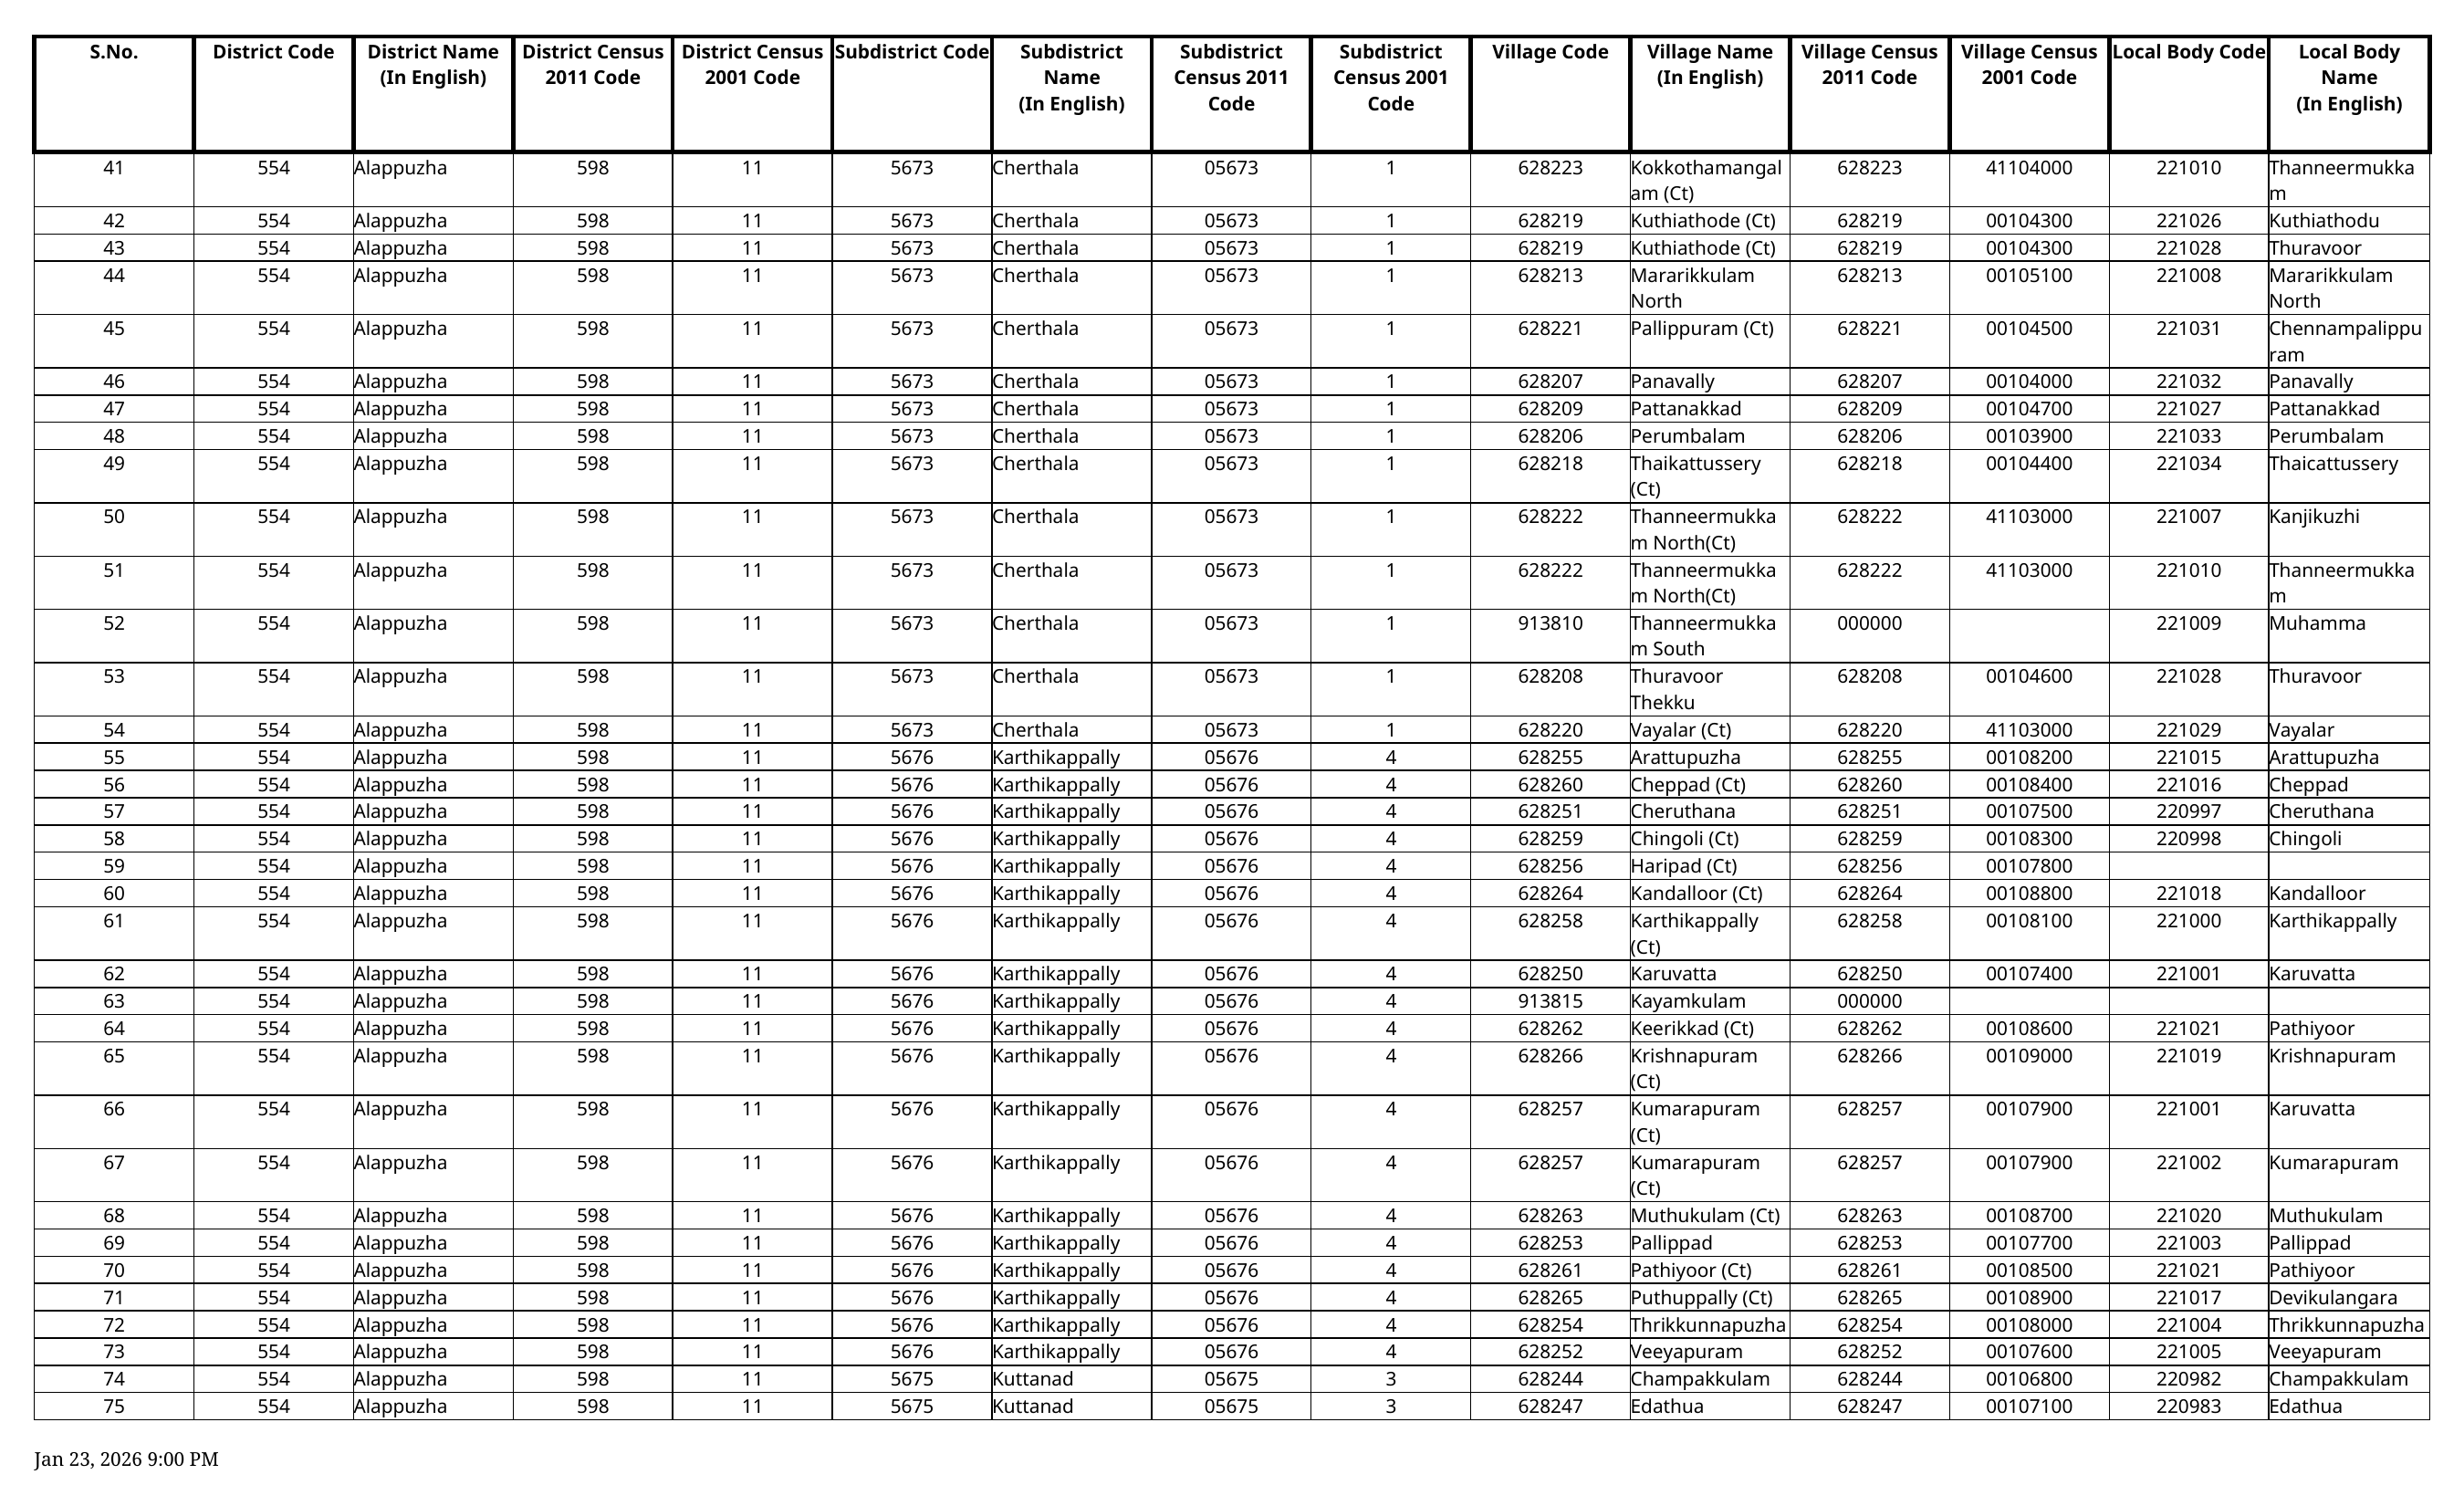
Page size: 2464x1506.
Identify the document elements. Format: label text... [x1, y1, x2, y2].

table_cell 05676 [1153, 1202, 1310, 1229]
table_cell 41103000 [1950, 716, 2109, 742]
table_cell 554 [194, 1202, 353, 1229]
table_header 53 [35, 664, 193, 689]
table_cell Cherthala [993, 423, 1151, 449]
table_cell Alappuzha [354, 262, 513, 314]
table_cell 00107900 [1950, 1096, 2109, 1147]
table_cell 554 [194, 1284, 353, 1310]
table_cell Kumarapuram (Ct) [1631, 1149, 1790, 1201]
table_cell 554 [194, 1366, 353, 1392]
table_cell 4 [1311, 826, 1470, 852]
table_cell 628263 [1791, 1202, 1949, 1229]
table_cell 598 [514, 235, 672, 260]
table_cell [35, 288, 193, 314]
table_cell Veeyapuram [2270, 1339, 2429, 1365]
table_cell 221004 [2110, 1312, 2268, 1337]
table_cell 598 [514, 744, 672, 769]
table_cell 000000 [1791, 988, 1949, 1014]
table_cell 554 [194, 1393, 353, 1419]
table_cell 1 [1311, 664, 1470, 715]
table_cell Cherthala [993, 610, 1151, 662]
table_cell 221029 [2110, 716, 2268, 742]
table_header 56 [35, 771, 193, 797]
table_cell 913815 [1471, 988, 1630, 1014]
table_cell 05673 [1153, 369, 1310, 394]
table_cell Edathua [1631, 1393, 1790, 1419]
table_cell Alappuzha [354, 880, 513, 906]
table_cell 5676 [833, 744, 991, 769]
table_cell 221033 [2110, 423, 2268, 449]
table_cell 554 [194, 1312, 353, 1337]
table_cell Krishnapuram [2270, 1042, 2429, 1094]
table_cell 554 [194, 154, 353, 206]
table_cell 221020 [2110, 1202, 2268, 1229]
table_cell Panavally [1631, 369, 1790, 394]
table_cell Arattupuzha [1631, 744, 1790, 769]
table_cell 11 [673, 1202, 831, 1229]
table_cell 628213 [1791, 262, 1949, 314]
table_cell Cherthala [993, 207, 1151, 234]
table_cell 598 [514, 315, 672, 367]
table_cell 00107800 [1950, 852, 2109, 879]
table_cell 628220 [1471, 716, 1630, 742]
table_cell 11 [673, 262, 831, 314]
table_cell [2270, 852, 2429, 879]
table_cell Keerikkad (Ct) [1631, 1015, 1790, 1041]
table_cell 00108300 [1950, 826, 2109, 852]
table_cell 598 [514, 1149, 672, 1201]
table_cell 00108900 [1950, 1284, 2109, 1310]
table_cell [1950, 610, 2109, 662]
table_header 70 [35, 1257, 193, 1282]
table_cell 598 [514, 961, 672, 987]
table_cell 00104400 [1950, 450, 2109, 502]
table_cell [35, 636, 193, 662]
table_cell 1 [1311, 504, 1470, 555]
table_cell 05676 [1153, 1339, 1310, 1365]
table_cell 598 [514, 1339, 672, 1365]
table_cell 554 [194, 557, 353, 609]
table_cell Thaikattussery (Ct) [1631, 450, 1790, 502]
table_cell 00108500 [1950, 1257, 2109, 1282]
table_cell 11 [673, 744, 831, 769]
table_cell Cherthala [993, 450, 1151, 502]
table_cell [2270, 988, 2429, 1014]
table_cell 11 [673, 235, 831, 260]
table_cell 221032 [2110, 369, 2268, 394]
table_cell Kuthiathode (Ct) [1631, 207, 1790, 234]
table_cell 11 [673, 1015, 831, 1041]
table_cell 5676 [833, 771, 991, 797]
table_cell [35, 934, 193, 959]
table_cell Devikulangara [2270, 1284, 2429, 1310]
table_cell 628221 [1471, 315, 1630, 367]
table_cell Karthikappally [993, 744, 1151, 769]
table_header 74 [35, 1366, 193, 1392]
table_cell 220982 [2110, 1366, 2268, 1392]
table_cell [35, 582, 193, 609]
table_cell 628257 [1791, 1096, 1949, 1147]
table_header 46 [35, 369, 193, 394]
table_cell Alappuzha [354, 664, 513, 715]
table_cell 00108200 [1950, 744, 2109, 769]
table_cell 628209 [1471, 396, 1630, 422]
table_cell 628256 [1791, 852, 1949, 879]
table_header S.No. [37, 38, 192, 150]
table_cell 4 [1311, 771, 1470, 797]
table_cell 1 [1311, 423, 1470, 449]
table_cell 221008 [2110, 262, 2268, 314]
table_cell Thanneermukkam [2270, 154, 2429, 206]
table_cell Alappuzha [354, 799, 513, 824]
table_cell 4 [1311, 1257, 1470, 1282]
table_cell Alappuzha [354, 1042, 513, 1094]
table_cell 598 [514, 771, 672, 797]
table_cell 628251 [1791, 799, 1949, 824]
table_cell 11 [673, 423, 831, 449]
table_cell 598 [514, 1257, 672, 1282]
table_cell Puthuppally (Ct) [1631, 1284, 1790, 1310]
table_cell 628251 [1471, 799, 1630, 824]
table_header District Name (In English) [356, 38, 511, 150]
table_cell 05676 [1153, 852, 1310, 879]
table_cell Cherthala [993, 235, 1151, 260]
table_cell 598 [514, 1366, 672, 1392]
table_cell 554 [194, 235, 353, 260]
table_cell Alappuzha [354, 1339, 513, 1365]
table_cell 4 [1311, 1042, 1470, 1094]
table_cell Alappuzha [354, 315, 513, 367]
table_header 58 [35, 826, 193, 852]
table_cell 1 [1311, 154, 1470, 206]
table_cell 11 [673, 504, 831, 555]
table_cell Vayalar (Ct) [1631, 716, 1790, 742]
table_cell Krishnapuram (Ct) [1631, 1042, 1790, 1094]
table_cell Karthikappally (Ct) [1631, 907, 1790, 959]
table_cell Cherthala [993, 262, 1151, 314]
table_cell Karthikappally [993, 907, 1151, 959]
table_header 75 [35, 1393, 193, 1419]
table_header 69 [35, 1229, 193, 1256]
table_cell 221003 [2110, 1229, 2268, 1256]
table_cell Muhamma [2270, 610, 2429, 662]
table_cell 5676 [833, 1149, 991, 1201]
table_cell 1 [1311, 557, 1470, 609]
table_cell 11 [673, 396, 831, 422]
table_cell Perumbalam [2270, 423, 2429, 449]
table_cell Alappuzha [354, 396, 513, 422]
table_cell 5673 [833, 262, 991, 314]
table_cell 221027 [2110, 396, 2268, 422]
table_header District Code [196, 38, 351, 150]
table_cell Karthikappally [993, 1312, 1151, 1337]
table_cell Karuvatta [2270, 1096, 2429, 1147]
table_cell 221001 [2110, 1096, 2268, 1147]
table_header 47 [35, 396, 193, 422]
table_cell 628257 [1471, 1096, 1630, 1147]
table_cell 5675 [833, 1393, 991, 1419]
table_cell 05676 [1153, 1312, 1310, 1337]
table_cell Alappuzha [354, 235, 513, 260]
table_cell Cheruthana [2270, 799, 2429, 824]
table_cell 5673 [833, 504, 991, 555]
table_cell 628247 [1791, 1393, 1949, 1419]
table_cell 05673 [1153, 235, 1310, 260]
table_header 61 [35, 907, 193, 934]
table_cell 1 [1311, 716, 1470, 742]
table_cell 00104500 [1950, 315, 2109, 367]
table_cell Alappuzha [354, 961, 513, 987]
table_cell 4 [1311, 1339, 1470, 1365]
table_cell 598 [514, 852, 672, 879]
table_cell 5676 [833, 1015, 991, 1041]
table_cell 628259 [1791, 826, 1949, 852]
table_cell 554 [194, 1042, 353, 1094]
table_header 44 [35, 262, 193, 288]
table_cell 5673 [833, 716, 991, 742]
table_cell 554 [194, 423, 353, 449]
table_cell 00104600 [1950, 664, 2109, 715]
table_cell Alappuzha [354, 207, 513, 234]
table_cell [2110, 988, 2268, 1014]
table_cell 554 [194, 504, 353, 555]
table_cell 221019 [2110, 1042, 2268, 1094]
table_cell Alappuzha [354, 1393, 513, 1419]
table_cell Alappuzha [354, 988, 513, 1014]
table_cell 11 [673, 1393, 831, 1419]
table_cell 05673 [1153, 396, 1310, 422]
table_cell 554 [194, 744, 353, 769]
table_cell 554 [194, 988, 353, 1014]
table_cell 05673 [1153, 504, 1310, 555]
table_cell Alappuzha [354, 1257, 513, 1282]
table_cell 5676 [833, 1284, 991, 1310]
table_cell 5673 [833, 423, 991, 449]
table_cell Arattupuzha [2270, 744, 2429, 769]
table_cell 11 [673, 450, 831, 502]
table_cell 598 [514, 154, 672, 206]
table_cell Alappuzha [354, 557, 513, 609]
table_cell Alappuzha [354, 771, 513, 797]
table_cell 5676 [833, 1312, 991, 1337]
table_cell 628250 [1791, 961, 1949, 987]
table_cell 628256 [1471, 852, 1630, 879]
table_cell 5676 [833, 1202, 991, 1229]
table_cell 05676 [1153, 1096, 1310, 1147]
table_header Village Census 2001 Code [1952, 38, 2107, 150]
table_cell Kandalloor [2270, 880, 2429, 906]
table_cell 00104700 [1950, 396, 2109, 422]
table_cell 05673 [1153, 315, 1310, 367]
table_header 43 [35, 235, 193, 260]
table_cell Haripad (Ct) [1631, 852, 1790, 879]
table_cell 628266 [1791, 1042, 1949, 1094]
table_cell Karthikappally [993, 961, 1151, 987]
table_cell Perumbalam [1631, 423, 1790, 449]
table_cell Edathua [2270, 1393, 2429, 1419]
table_cell Kumarapuram [2270, 1149, 2429, 1201]
table_cell 628265 [1791, 1284, 1949, 1310]
table_cell 5675 [833, 1366, 991, 1392]
table_cell 4 [1311, 1202, 1470, 1229]
table_cell 221000 [2110, 907, 2268, 959]
table_cell 598 [514, 1096, 672, 1147]
table_cell 00107600 [1950, 1339, 2109, 1365]
table_cell 628223 [1791, 154, 1949, 206]
table_cell 5676 [833, 799, 991, 824]
table_header Local Body Name (In English) [2271, 38, 2427, 150]
table_cell Karthikappally [993, 1284, 1151, 1310]
table_cell 554 [194, 852, 353, 879]
table_cell 00104300 [1950, 235, 2109, 260]
table_cell [35, 689, 193, 715]
table_cell 05676 [1153, 1149, 1310, 1201]
table_header 51 [35, 557, 193, 582]
table_cell 05676 [1153, 880, 1310, 906]
table_cell 221005 [2110, 1339, 2268, 1365]
table_cell 598 [514, 262, 672, 314]
table_cell 00104300 [1950, 207, 2109, 234]
table_cell Alappuzha [354, 1149, 513, 1201]
table_cell 11 [673, 799, 831, 824]
table_cell 11 [673, 1042, 831, 1094]
table_cell 554 [194, 961, 353, 987]
table_header 57 [35, 799, 193, 824]
table_cell 5673 [833, 450, 991, 502]
table_cell 05676 [1153, 1284, 1310, 1310]
table_cell 5676 [833, 961, 991, 987]
table_cell 221007 [2110, 504, 2268, 555]
table_cell 1 [1311, 315, 1470, 367]
table_cell 3 [1311, 1366, 1470, 1392]
table_cell Thrikkunnapuzha [2270, 1312, 2429, 1337]
table_cell 221021 [2110, 1015, 2268, 1041]
table_cell 05673 [1153, 664, 1310, 715]
table_cell 598 [514, 396, 672, 422]
table_cell Mararikkulam North [1631, 262, 1790, 314]
table_cell 05673 [1153, 610, 1310, 662]
table_cell 628209 [1791, 396, 1949, 422]
table_cell 05673 [1153, 207, 1310, 234]
table_cell Karthikappally [993, 880, 1151, 906]
table_cell 628221 [1791, 315, 1949, 367]
table_cell 4 [1311, 1015, 1470, 1041]
table_cell Alappuzha [354, 826, 513, 852]
table_header District Census 2011 Code [516, 38, 671, 150]
table_cell 00106800 [1950, 1366, 2109, 1392]
table_cell Karthikappally [993, 1015, 1151, 1041]
table_cell 11 [673, 771, 831, 797]
table_cell 598 [514, 1229, 672, 1256]
table_cell 554 [194, 664, 353, 715]
table_cell 5673 [833, 315, 991, 367]
table_cell 11 [673, 664, 831, 715]
table_cell Muthukulam [2270, 1202, 2429, 1229]
table_cell [1950, 988, 2109, 1014]
table_header Local Body Code [2112, 38, 2267, 150]
table_cell 554 [194, 907, 353, 959]
table_cell 628257 [1471, 1149, 1630, 1201]
table_cell Karthikappally [993, 1257, 1151, 1282]
table_cell 5673 [833, 369, 991, 394]
table_cell 628219 [1791, 235, 1949, 260]
table_cell 220983 [2110, 1393, 2268, 1419]
table_header 49 [35, 450, 193, 476]
table_header 42 [35, 207, 193, 234]
table_cell 628263 [1471, 1202, 1630, 1229]
table_cell 11 [673, 207, 831, 234]
table_cell 221028 [2110, 664, 2268, 715]
table_cell 00107400 [1950, 961, 2109, 987]
table_cell 628208 [1471, 664, 1630, 715]
table_cell 05673 [1153, 557, 1310, 609]
table_cell 554 [194, 1015, 353, 1041]
table_cell 5676 [833, 1229, 991, 1256]
table_header 73 [35, 1339, 193, 1365]
table_cell Pathiyoor [2270, 1015, 2429, 1041]
table_header Subdistrict Census 2011 Code [1154, 38, 1309, 150]
table_cell Karthikappally [993, 988, 1151, 1014]
table_cell 913810 [1471, 610, 1630, 662]
table_cell Alappuzha [354, 1284, 513, 1310]
table_cell 00104000 [1950, 369, 2109, 394]
table_cell 628206 [1471, 423, 1630, 449]
table_header 41 [35, 154, 193, 180]
table_cell 628244 [1471, 1366, 1630, 1392]
table_cell 1 [1311, 450, 1470, 502]
table_cell 00107900 [1950, 1149, 2109, 1201]
table_cell 628222 [1471, 557, 1630, 609]
table_cell [35, 180, 193, 206]
table_cell Kokkothamangalam (Ct) [1631, 154, 1790, 206]
table_cell 221018 [2110, 880, 2268, 906]
table_cell 554 [194, 1257, 353, 1282]
table_cell 628253 [1791, 1229, 1949, 1256]
table_header 48 [35, 423, 193, 449]
table_cell 554 [194, 450, 353, 502]
table_cell 05676 [1153, 826, 1310, 852]
table_cell Karthikappally [993, 799, 1151, 824]
table_cell 00109000 [1950, 1042, 2109, 1094]
table_cell 1 [1311, 207, 1470, 234]
table_cell 5676 [833, 907, 991, 959]
table_cell 11 [673, 988, 831, 1014]
table_cell Alappuzha [354, 1096, 513, 1147]
table_cell 5676 [833, 880, 991, 906]
table_cell Mararikkulam North [2270, 262, 2429, 314]
table_cell Cheppad [2270, 771, 2429, 797]
table_cell 5673 [833, 610, 991, 662]
table_cell 05676 [1153, 744, 1310, 769]
table_cell Alappuzha [354, 154, 513, 206]
table_cell 221015 [2110, 744, 2268, 769]
table_cell Karthikappally [993, 852, 1151, 879]
table_cell 554 [194, 799, 353, 824]
table_cell 05673 [1153, 154, 1310, 206]
table_cell 00103900 [1950, 423, 2109, 449]
table_cell 05676 [1153, 1257, 1310, 1282]
table_cell 41104000 [1950, 154, 2109, 206]
table_cell 598 [514, 557, 672, 609]
table_cell Pallippad [1631, 1229, 1790, 1256]
table_cell 220998 [2110, 826, 2268, 852]
table_cell Karthikappally [993, 1339, 1151, 1365]
table_cell 598 [514, 1284, 672, 1310]
table_cell 4 [1311, 1096, 1470, 1147]
table_cell 5673 [833, 664, 991, 715]
table_cell 554 [194, 880, 353, 906]
table_cell 00105100 [1950, 262, 2109, 314]
table_cell 5676 [833, 1257, 991, 1282]
table_cell 554 [194, 396, 353, 422]
table_cell Karuvatta [1631, 961, 1790, 987]
table_cell 628262 [1791, 1015, 1949, 1041]
table_cell 628222 [1791, 504, 1949, 555]
table_cell Veeyapuram [1631, 1339, 1790, 1365]
table_cell Alappuzha [354, 1202, 513, 1229]
table_header Village Code [1473, 38, 1628, 150]
table_cell Thanneermukkam [2270, 557, 2429, 609]
table_cell Kuttanad [993, 1366, 1151, 1392]
table_header 72 [35, 1312, 193, 1337]
table_header 67 [35, 1149, 193, 1175]
table_cell 554 [194, 1149, 353, 1201]
table_cell 628218 [1791, 450, 1949, 502]
table_cell 598 [514, 1202, 672, 1229]
table_cell 628219 [1471, 235, 1630, 260]
table_cell 628207 [1471, 369, 1630, 394]
table_cell 598 [514, 1312, 672, 1337]
table_cell Karthikappally [993, 1202, 1151, 1229]
table_cell 4 [1311, 880, 1470, 906]
table_cell 1 [1311, 262, 1470, 314]
table_cell 628264 [1791, 880, 1949, 906]
table_header 71 [35, 1284, 193, 1310]
table_cell 1 [1311, 396, 1470, 422]
table_cell Karthikappally [993, 826, 1151, 852]
table_cell 628264 [1471, 880, 1630, 906]
table_cell Pallippuram (Ct) [1631, 315, 1790, 367]
table_cell 00108700 [1950, 1202, 2109, 1229]
table_cell 628255 [1791, 744, 1949, 769]
table_cell Pathiyoor [2270, 1257, 2429, 1282]
table_cell Kanjikuzhi [2270, 504, 2429, 555]
table_cell 5673 [833, 396, 991, 422]
table_cell Alappuzha [354, 369, 513, 394]
table_cell 1 [1311, 235, 1470, 260]
table_cell Alappuzha [354, 423, 513, 449]
table_cell 11 [673, 852, 831, 879]
table_cell 628244 [1791, 1366, 1949, 1392]
table_cell 11 [673, 1312, 831, 1337]
table_cell 554 [194, 1339, 353, 1365]
table_cell 05675 [1153, 1366, 1310, 1392]
table_header 62 [35, 961, 193, 987]
table_cell 05673 [1153, 262, 1310, 314]
table_cell Cherthala [993, 396, 1151, 422]
table_cell 628213 [1471, 262, 1630, 314]
table_cell 628260 [1791, 771, 1949, 797]
table_cell 628254 [1791, 1312, 1949, 1337]
table_cell Vayalar [2270, 716, 2429, 742]
table_cell 598 [514, 1393, 672, 1419]
table_cell 628254 [1471, 1312, 1630, 1337]
table_cell 5673 [833, 154, 991, 206]
table_cell 628260 [1471, 771, 1630, 797]
table_cell 598 [514, 207, 672, 234]
table_cell 4 [1311, 1229, 1470, 1256]
table_cell 220997 [2110, 799, 2268, 824]
table_cell 628207 [1791, 369, 1949, 394]
table_cell 05676 [1153, 1015, 1310, 1041]
table_cell Cherthala [993, 664, 1151, 715]
table_cell 11 [673, 1339, 831, 1365]
table_cell Alappuzha [354, 852, 513, 879]
table_cell 1 [1311, 369, 1470, 394]
table_cell 598 [514, 369, 672, 394]
table_cell 628208 [1791, 664, 1949, 715]
table_cell 11 [673, 907, 831, 959]
table_cell Karthikappally [993, 1149, 1151, 1201]
table_cell 628259 [1471, 826, 1630, 852]
table_cell Pathiyoor (Ct) [1631, 1257, 1790, 1282]
table_cell 11 [673, 154, 831, 206]
table_cell [35, 1175, 193, 1201]
table_cell Alappuzha [354, 744, 513, 769]
table_cell 4 [1311, 799, 1470, 824]
table_cell 628218 [1471, 450, 1630, 502]
table_cell 11 [673, 1284, 831, 1310]
table_cell Kuttanad [993, 1393, 1151, 1419]
table_cell 628266 [1471, 1042, 1630, 1094]
table_cell 00108600 [1950, 1015, 2109, 1041]
table_header Subdistrict Code [834, 38, 990, 150]
table_cell Karthikappally [2270, 907, 2429, 959]
table_header 59 [35, 852, 193, 879]
table_cell Thrikkunnapuzha [1631, 1312, 1790, 1337]
table_cell 628253 [1471, 1229, 1630, 1256]
table_cell 5676 [833, 1096, 991, 1147]
table_cell Chingoli (Ct) [1631, 826, 1790, 852]
table_cell 628262 [1471, 1015, 1630, 1041]
table_cell [35, 341, 193, 367]
table_cell 4 [1311, 961, 1470, 987]
table_cell 00107100 [1950, 1393, 2109, 1419]
table_cell 11 [673, 880, 831, 906]
table_cell Cheppad (Ct) [1631, 771, 1790, 797]
table_cell Cherthala [993, 315, 1151, 367]
table_cell 598 [514, 1015, 672, 1041]
table_cell 554 [194, 771, 353, 797]
table_cell 554 [194, 1229, 353, 1256]
table_cell 3 [1311, 1393, 1470, 1419]
table_cell Alappuzha [354, 1229, 513, 1256]
table_cell 554 [194, 369, 353, 394]
table_cell 5676 [833, 1042, 991, 1094]
table_cell 628219 [1791, 207, 1949, 234]
table_cell 221010 [2110, 557, 2268, 609]
table_header District Census 2001 Code [674, 38, 830, 150]
table_cell 598 [514, 423, 672, 449]
table_cell 598 [514, 988, 672, 1014]
table_cell Thanneermukkam South [1631, 610, 1790, 662]
table_cell [35, 1069, 193, 1094]
table_cell 5673 [833, 235, 991, 260]
table_cell Pattanakkad [1631, 396, 1790, 422]
table_cell 598 [514, 880, 672, 906]
table_cell Thanneermukkam North(Ct) [1631, 557, 1790, 609]
table_cell 598 [514, 504, 672, 555]
table_cell 628247 [1471, 1393, 1630, 1419]
table_cell Kandalloor (Ct) [1631, 880, 1790, 906]
table_cell Cherthala [993, 154, 1151, 206]
table_cell 628261 [1791, 1257, 1949, 1282]
table_cell 05673 [1153, 716, 1310, 742]
table_cell Champakkulam [1631, 1366, 1790, 1392]
table_cell Karthikappally [993, 771, 1151, 797]
table_cell 05676 [1153, 961, 1310, 987]
table_cell 5673 [833, 207, 991, 234]
table_cell Karuvatta [2270, 961, 2429, 987]
table_cell Cheruthana [1631, 799, 1790, 824]
table_cell 598 [514, 610, 672, 662]
table_cell 4 [1311, 1284, 1470, 1310]
table_header 63 [35, 988, 193, 1014]
table_cell 221028 [2110, 235, 2268, 260]
table_cell Thuravoor [2270, 664, 2429, 715]
table_cell 05676 [1153, 988, 1310, 1014]
table_cell 05676 [1153, 771, 1310, 797]
table_cell Cherthala [993, 369, 1151, 394]
table_cell 221031 [2110, 315, 2268, 367]
table_cell Alappuzha [354, 716, 513, 742]
table_cell 05676 [1153, 1229, 1310, 1256]
table_cell 5676 [833, 988, 991, 1014]
table_cell 11 [673, 315, 831, 367]
table_header 52 [35, 610, 193, 636]
table_cell 554 [194, 262, 353, 314]
table_cell 11 [673, 716, 831, 742]
table_header Village Name (In English) [1633, 38, 1788, 150]
table_cell 4 [1311, 907, 1470, 959]
table_cell Karthikappally [993, 1042, 1151, 1094]
table_cell 554 [194, 826, 353, 852]
table_cell 5676 [833, 826, 991, 852]
table_cell 5676 [833, 852, 991, 879]
table_cell Karthikappally [993, 1096, 1151, 1147]
table_cell 598 [514, 799, 672, 824]
table_cell 554 [194, 1096, 353, 1147]
table_cell 598 [514, 826, 672, 852]
table_header 50 [35, 504, 193, 529]
table_cell 00107700 [1950, 1229, 2109, 1256]
table_cell 554 [194, 315, 353, 367]
table_cell 11 [673, 1149, 831, 1201]
table_cell 00108100 [1950, 907, 2109, 959]
table_cell 05673 [1153, 450, 1310, 502]
table_cell 221001 [2110, 961, 2268, 987]
table_cell 05676 [1153, 1042, 1310, 1094]
table_header Subdistrict Census 2001 Code [1313, 38, 1468, 150]
table_cell Alappuzha [354, 504, 513, 555]
table_cell 221010 [2110, 154, 2268, 206]
table_header Subdistrict Name (In English) [994, 38, 1150, 150]
table_cell Alappuzha [354, 1015, 513, 1041]
table_cell [35, 1122, 193, 1147]
table_cell 11 [673, 610, 831, 662]
table_cell 598 [514, 716, 672, 742]
table_cell 05675 [1153, 1393, 1310, 1419]
table_cell 4 [1311, 1149, 1470, 1201]
table_cell 598 [514, 907, 672, 959]
table_cell 41103000 [1950, 504, 2109, 555]
table_cell 00108400 [1950, 771, 2109, 797]
table_cell 00108800 [1950, 880, 2109, 906]
table_cell 628252 [1791, 1339, 1949, 1365]
table_cell Chennampalippuram [2270, 315, 2429, 367]
table_header 68 [35, 1202, 193, 1229]
table_cell Alappuzha [354, 1312, 513, 1337]
table_cell [35, 529, 193, 555]
table_cell 598 [514, 1042, 672, 1094]
table_cell 221016 [2110, 771, 2268, 797]
table_cell Kuthiathode (Ct) [1631, 235, 1790, 260]
table_cell Kuthiathodu [2270, 207, 2429, 234]
table_cell 628250 [1471, 961, 1630, 987]
table_cell 5676 [833, 1339, 991, 1365]
table_cell 628258 [1791, 907, 1949, 959]
table_cell 554 [194, 610, 353, 662]
table_cell Panavally [2270, 369, 2429, 394]
table_cell 00108000 [1950, 1312, 2109, 1337]
table_header 54 [35, 716, 193, 742]
table_cell 11 [673, 369, 831, 394]
table_cell [35, 476, 193, 502]
table_cell 00107500 [1950, 799, 2109, 824]
table_cell Alappuzha [354, 1366, 513, 1392]
table_cell 598 [514, 664, 672, 715]
table_cell 05673 [1153, 423, 1310, 449]
table_cell 05676 [1153, 799, 1310, 824]
table_cell 628206 [1791, 423, 1949, 449]
table_cell Kumarapuram (Ct) [1631, 1096, 1790, 1147]
table_cell 221026 [2110, 207, 2268, 234]
table_cell 1 [1311, 610, 1470, 662]
table_cell [2110, 852, 2268, 879]
table_cell 11 [673, 1096, 831, 1147]
table_cell Alappuzha [354, 450, 513, 502]
table_header 60 [35, 880, 193, 906]
table_cell Cherthala [993, 504, 1151, 555]
table_cell 628258 [1471, 907, 1630, 959]
table_cell 628265 [1471, 1284, 1630, 1310]
table_cell 221002 [2110, 1149, 2268, 1201]
table_cell Cherthala [993, 716, 1151, 742]
table_cell 11 [673, 961, 831, 987]
table_cell 000000 [1791, 610, 1949, 662]
table_cell Cherthala [993, 557, 1151, 609]
table_cell Thuravoor [2270, 235, 2429, 260]
table_cell 4 [1311, 852, 1470, 879]
table_cell 221017 [2110, 1284, 2268, 1310]
table_cell 628219 [1471, 207, 1630, 234]
table_cell Pallippad [2270, 1229, 2429, 1256]
table_header 64 [35, 1015, 193, 1041]
table_cell 628255 [1471, 744, 1630, 769]
table_cell 11 [673, 1229, 831, 1256]
table_header Village Census 2011 Code [1792, 38, 1947, 150]
table_cell 628261 [1471, 1257, 1630, 1282]
table_cell Muthukulam (Ct) [1631, 1202, 1790, 1229]
table_cell 11 [673, 826, 831, 852]
table_cell 05676 [1153, 907, 1310, 959]
table_cell Kayamkulam [1631, 988, 1790, 1014]
table_cell Thuravoor Thekku [1631, 664, 1790, 715]
table_cell 628252 [1471, 1339, 1630, 1365]
table_cell 554 [194, 207, 353, 234]
table_cell 221009 [2110, 610, 2268, 662]
table_cell 11 [673, 1257, 831, 1282]
table_cell 41103000 [1950, 557, 2109, 609]
table_cell 554 [194, 716, 353, 742]
table_cell 628223 [1471, 154, 1630, 206]
table_header 45 [35, 315, 193, 341]
table_cell 628222 [1471, 504, 1630, 555]
table_cell Alappuzha [354, 907, 513, 959]
table_cell 221021 [2110, 1257, 2268, 1282]
table_cell Chingoli [2270, 826, 2429, 852]
table_cell 11 [673, 1366, 831, 1392]
table_cell Pattanakkad [2270, 396, 2429, 422]
table_cell 221034 [2110, 450, 2268, 502]
table_cell 5673 [833, 557, 991, 609]
table_cell Thaicattussery [2270, 450, 2429, 502]
table_cell 628257 [1791, 1149, 1949, 1201]
table_cell Alappuzha [354, 610, 513, 662]
table_cell Thanneermukkam North(Ct) [1631, 504, 1790, 555]
table_cell 11 [673, 557, 831, 609]
table_cell 628222 [1791, 557, 1949, 609]
table_cell 4 [1311, 744, 1470, 769]
table_header 65 [35, 1042, 193, 1069]
table_cell 4 [1311, 988, 1470, 1014]
table_header 55 [35, 744, 193, 769]
table_cell Karthikappally [993, 1229, 1151, 1256]
table_header 66 [35, 1096, 193, 1122]
table_cell 598 [514, 450, 672, 502]
table_cell Champakkulam [2270, 1366, 2429, 1392]
table_cell 4 [1311, 1312, 1470, 1337]
table_cell 628220 [1791, 716, 1949, 742]
